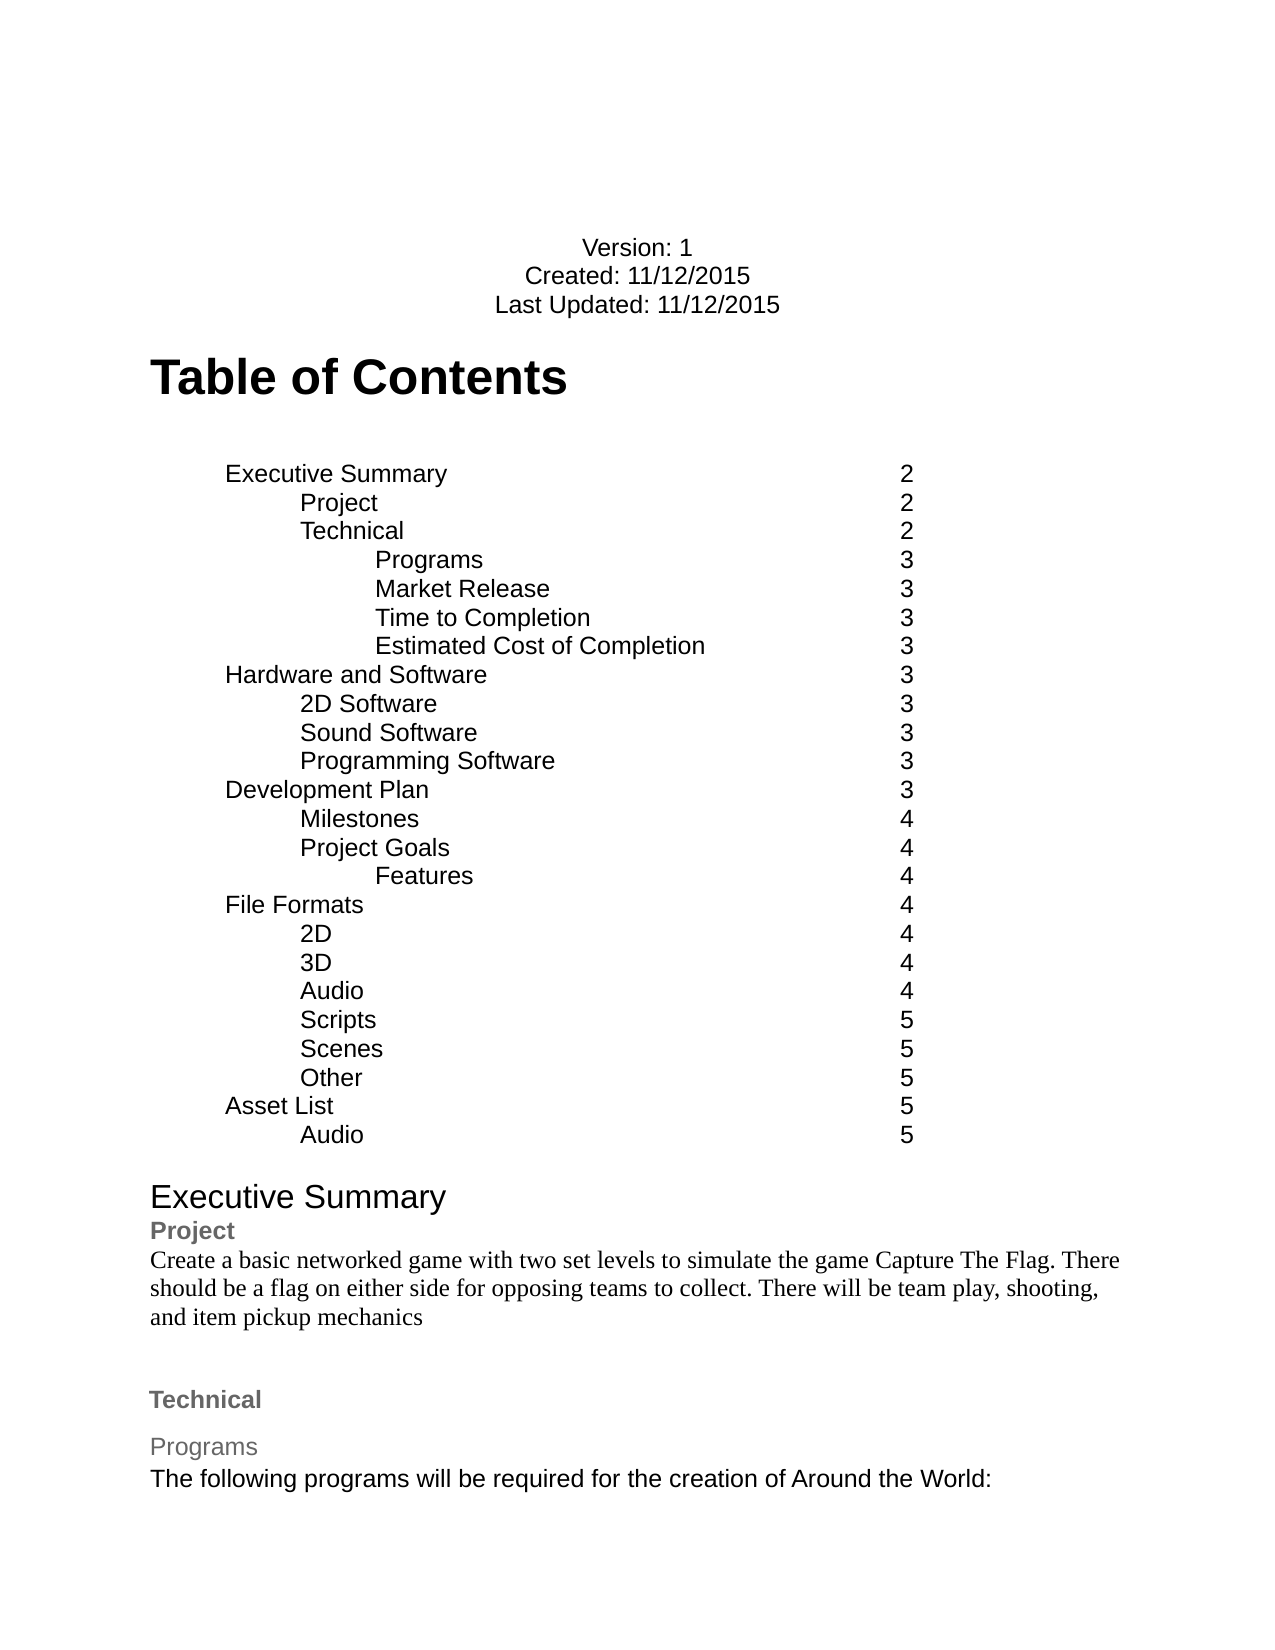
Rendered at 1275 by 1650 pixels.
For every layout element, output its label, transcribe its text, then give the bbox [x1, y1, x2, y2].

text Estimated Cost of Completion 3 [375, 631, 1125, 660]
text Time to Completion 3 [375, 602, 1125, 631]
text Scripts 5 [300, 1005, 1125, 1034]
text Features 4 [375, 861, 1125, 890]
text Project 2 [300, 487, 1125, 516]
text File Formats 4 [225, 890, 1125, 919]
text Technical [148, 1385, 1125, 1413]
text Programming Software 3 [300, 746, 1125, 775]
text Table of Contents [150, 347, 1125, 405]
text Technical 2 [300, 516, 1125, 545]
text Hardware and Software 3 [225, 660, 1125, 689]
text Executive Summary 2 [225, 459, 1125, 487]
text Programs 3 [375, 545, 1125, 574]
text Audio 4 [300, 976, 1125, 1005]
text Development Plan 3 [225, 775, 1125, 804]
text Project [150, 1216, 1125, 1245]
text Market Release 3 [375, 574, 1125, 602]
text Milestones 4 [300, 804, 1125, 832]
text The following programs will be required for the creation of Around the World: [150, 1464, 1125, 1493]
text Programs [149, 1432, 1125, 1461]
text Other 5 [300, 1062, 1125, 1091]
text Created: 11/12/2015 [150, 261, 1125, 290]
text 2D Software 3 [300, 689, 1125, 717]
text Version: 1 [150, 232, 1125, 261]
text Audio 5 [225, 1120, 1125, 1149]
text Create a basic networked game with two set levels to simulate the game Capture The Flag. There should be a flag on either side for opposing teams to collect. There will be team play, shooting, and item pickup mechanics [150, 1245, 1125, 1360]
text Sound Software 3 [300, 717, 1125, 746]
text Project Goals 4 [300, 832, 1125, 861]
text Last Updated: 11/12/2015 [150, 290, 1125, 319]
text Executive Summary [150, 1177, 1125, 1216]
text 2D 4 [300, 919, 1125, 947]
text Asset List 5 [225, 1091, 1125, 1120]
text 3D 4 [300, 947, 1125, 976]
text Scenes 5 [300, 1034, 1125, 1062]
